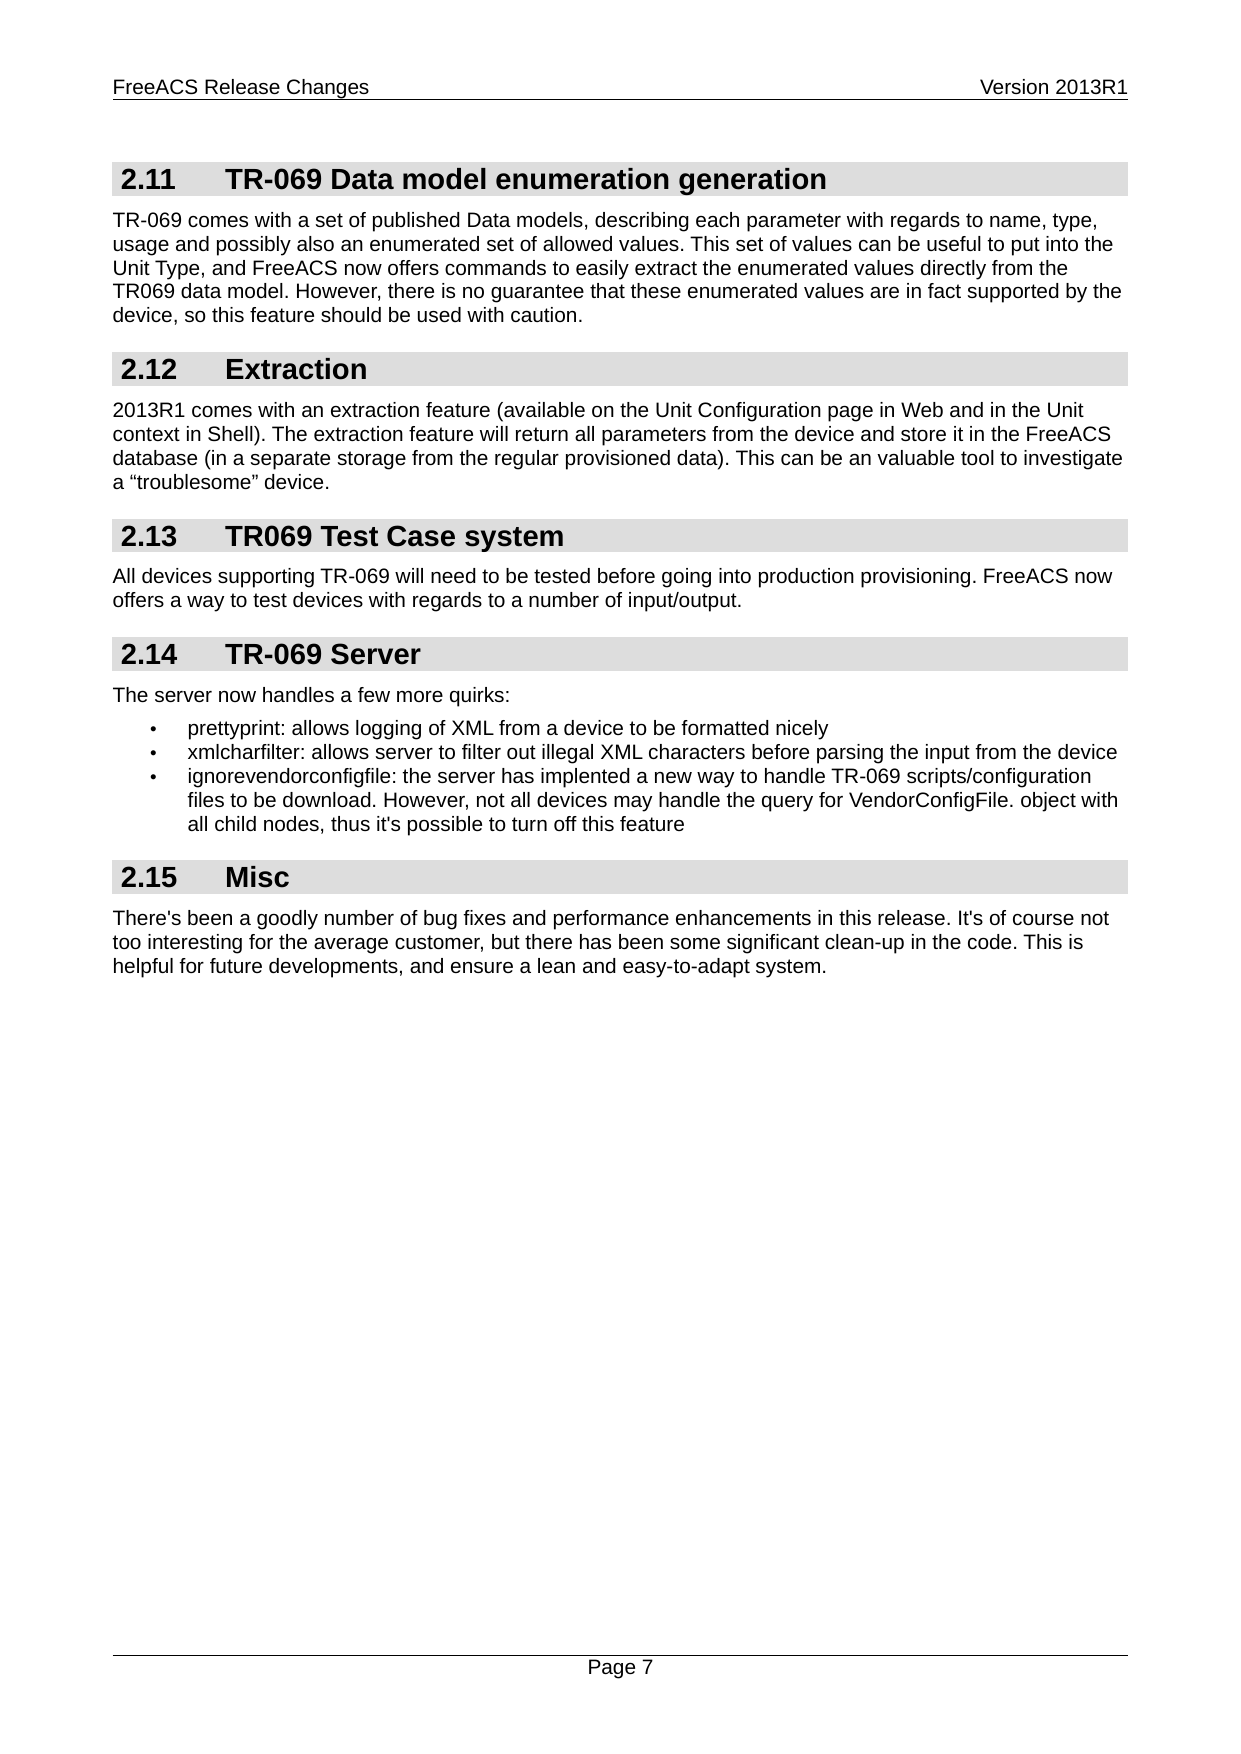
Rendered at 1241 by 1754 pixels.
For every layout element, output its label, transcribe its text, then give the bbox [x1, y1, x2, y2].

list ignorevendorconfigfile: the server has implented a new way to handle TR-069 scripts/configuration files to be download. However, not all devices may handle the query for VendorConfigFile. object with all child nodes, thus it's possible to turn off this feature [150, 763, 1128, 835]
subtitle TR069 Test Case system [112, 519, 1128, 552]
subtitle Misc [112, 860, 1128, 894]
subtitle TR-069 Server [112, 637, 1128, 671]
list xmlcharfilter: allows server to filter out illegal XML characters before parsing the input from the device [150, 739, 1128, 763]
text There's been a goodly number of bug fixes and performance enhancements in this release. It's of course not too interesting for the average customer, but there has been some significant clean-up in the code. This is helpful for future developments, and ensure a lean and easy-to-adapt system. [112, 906, 1128, 978]
subtitle TR-069 Data model enumeration generation [112, 162, 1128, 196]
text TR-069 comes with a set of published Data models, describing each parameter with regards to name, type, usage and possibly also an enumerated set of allowed values. This set of values can be useful to put into the Unit Type, and FreeACS now offers commands to easily extract the enumerated values directly from the TR069 data model. However, there is no guarantee that these enumerated values are in fact supported by the device, so this feature should be used with caution. [112, 207, 1128, 327]
subtitle Extraction [112, 352, 1128, 386]
text All devices supporting TR-069 will need to be tested before going into production provisioning. FreeACS now offers a way to test devices with regards to a number of input/output. [112, 564, 1128, 612]
text The server now handles a few more quirks: [112, 683, 1128, 707]
list prettyprint: allows logging of XML from a device to be formatted nicely [150, 716, 1128, 739]
text 2013R1 comes with an extraction feature (available on the Unit Configuration page in Web and in the Unit context in Shell). The extraction feature will return all parameters from the device and store it in the FreeACS database (in a separate storage from the regular provisioned data). This can be an valuable tool to investigate a “troublesome” device. [112, 398, 1128, 494]
